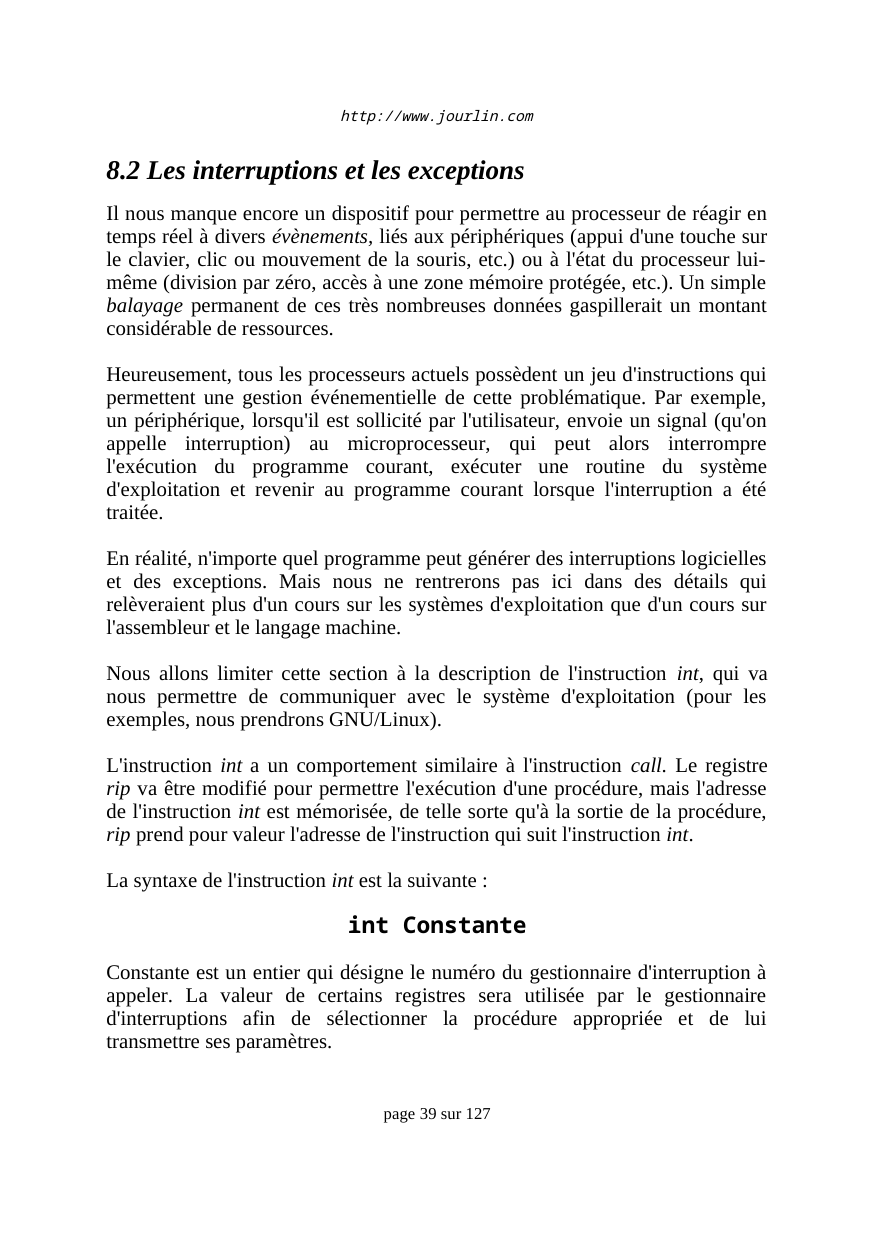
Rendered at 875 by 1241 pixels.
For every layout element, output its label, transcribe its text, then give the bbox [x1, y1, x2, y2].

text Heureusement, tous les processeurs actuels possèdent un jeu d'instructions qui permettent une gestion événementielle de cette problématique. Par exemple, un périphérique, lorsqu'il est sollicité par l'utilisateur, envoie un signal (qu'on appelle interruption) au microprocesseur, qui peut alors interrompre l'exécution du programme courant, exécuter une routine du système d'exploitation et revenir au programme courant lorsque l'interruption a été traitée. [106, 352, 768, 524]
text L'instruction int a un comportement similaire à l'instruction call. Le registre rip va être modifié pour permettre l'exécution d'une procédure, mais l'adresse de l'instruction int est mémorisée, de telle sorte qu'à la sortie de la procédure, rip prend pour valeur l'adresse de l'instruction qui suit l'instruction int. [106, 743, 768, 846]
text Il nous manque encore un dispositif pour permettre au processeur de réagir en temps réel à divers évènements, liés aux périphériques (appui d'une touche sur le clavier, clic ou mouvement de la souris, etc.) ou à l'état du processeur lui-même (division par zéro, accès à une zone mémoire protégée, etc.). Un simple balayage permanent de ces très nombreuses données gaspillerait un montant considérable de ressources. [106, 198, 768, 340]
text La syntaxe de l'instruction int est la suivante : [106, 859, 768, 892]
text Nous allons limiter cette section à la description de l'instruction int, qui va nous permettre de communiquer avec le système d'exploitation (pour les exemples, nous prendrons GNU/Linux). [106, 651, 768, 731]
text int Constante [106, 905, 768, 941]
text En réalité, n'importe quel programme peut générer des interruptions logicielles et des exceptions. Mais nous ne rentrerons pas ici dans des détails qui relèveraient plus d'un cours sur les systèmes d'exploitation que d'un cours sur l'assembleur et le langage machine. [106, 536, 768, 639]
text Constante est un entier qui désigne le numéro du gestionnaire d'interruption à appeler. La valeur de certains registres sera utilisée par le gestionnaire d'interruptions afin de sélectionner la procédure appropriée et de lui transmettre ses paramètres. [106, 953, 768, 1053]
subtitle 8.2 Les interruptions et les exceptions [106, 156, 768, 185]
